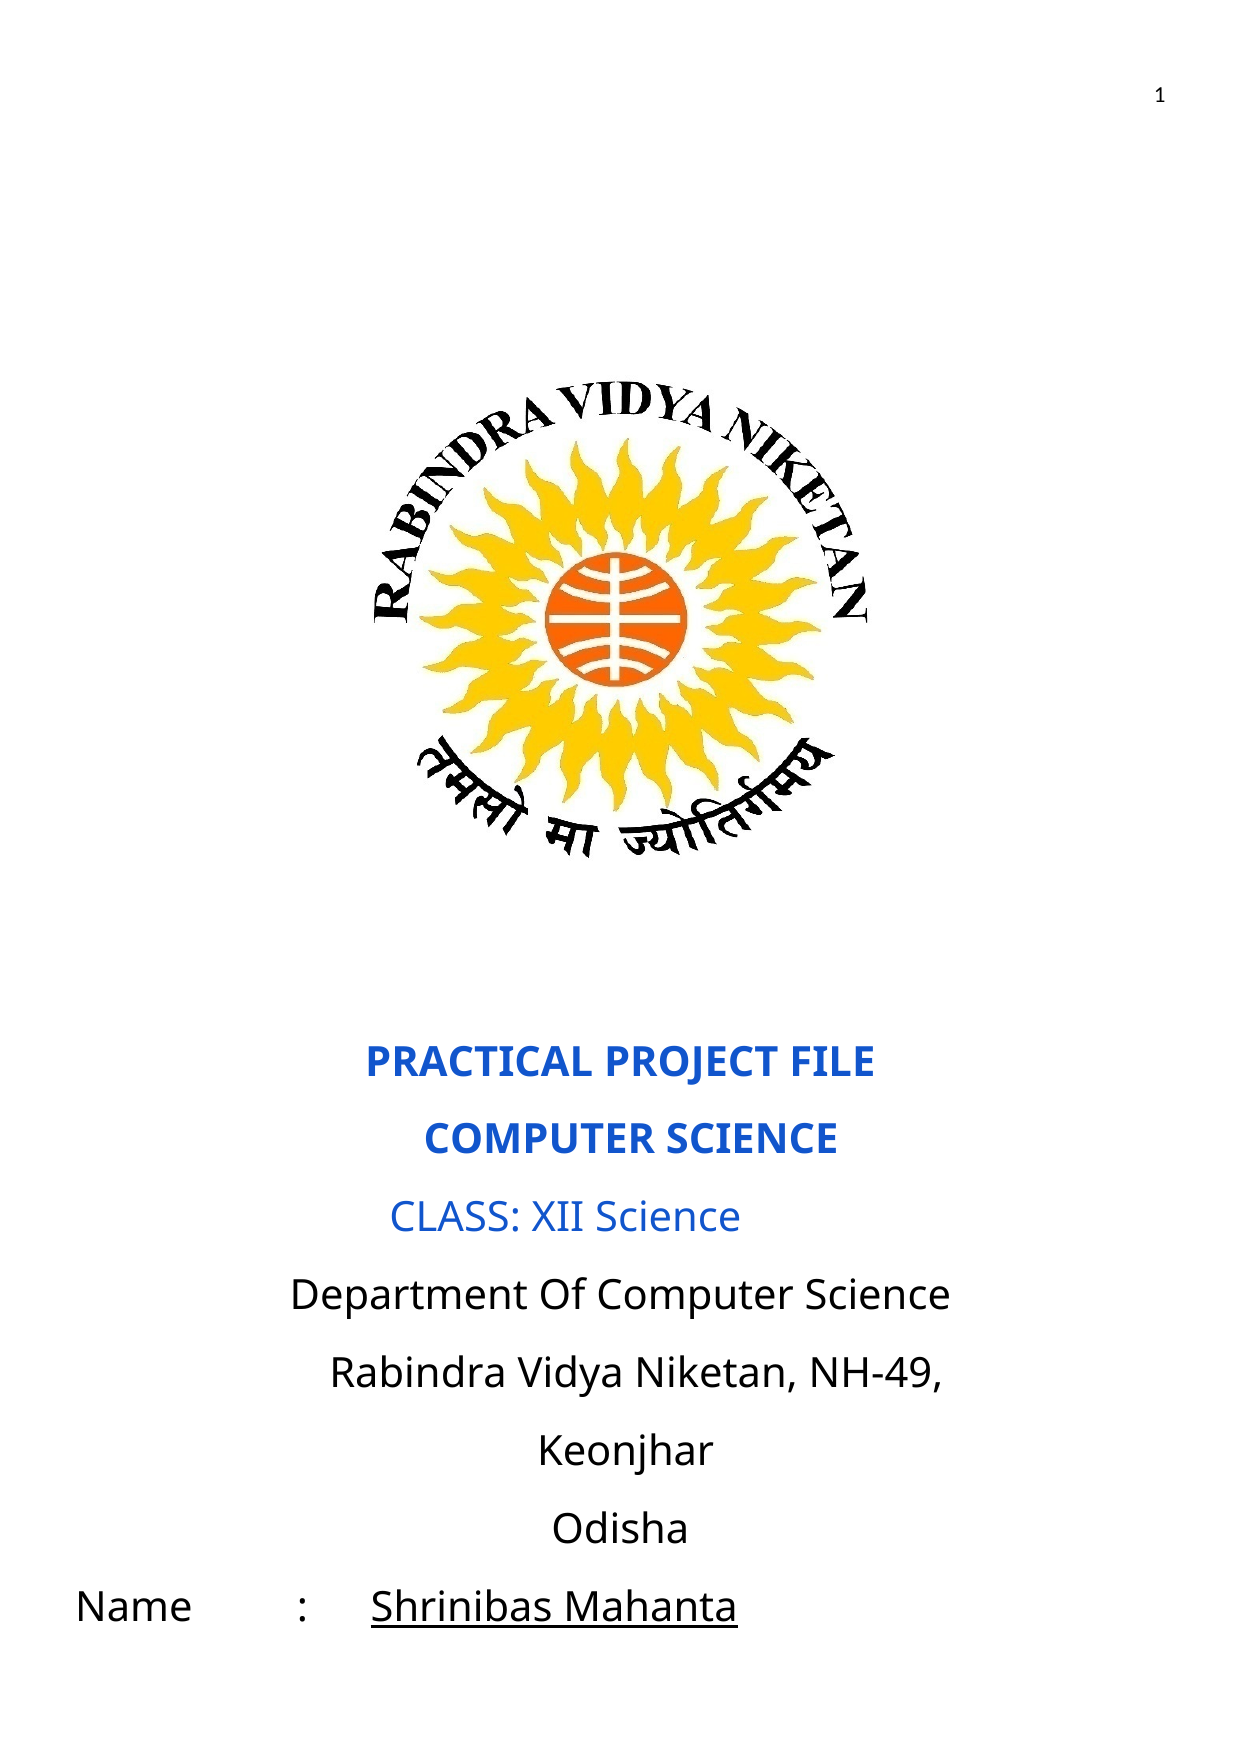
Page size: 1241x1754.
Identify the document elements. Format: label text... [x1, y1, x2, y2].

text Keonjhar [75, 1421, 1165, 1478]
text Name : Shrinibas Mahanta [75, 1577, 1165, 1634]
text Rabindra Vidya Niketan, NH-49, [75, 1343, 1165, 1400]
text CLASS: XII Science [75, 1187, 1165, 1244]
text Odisha [75, 1499, 1165, 1556]
text PRACTICAL PROJECT FILE [75, 1031, 1165, 1088]
text Department Of Computer Science [75, 1265, 1165, 1322]
picture [359, 368, 881, 870]
text COMPUTER SCIENCE [75, 1109, 1165, 1166]
